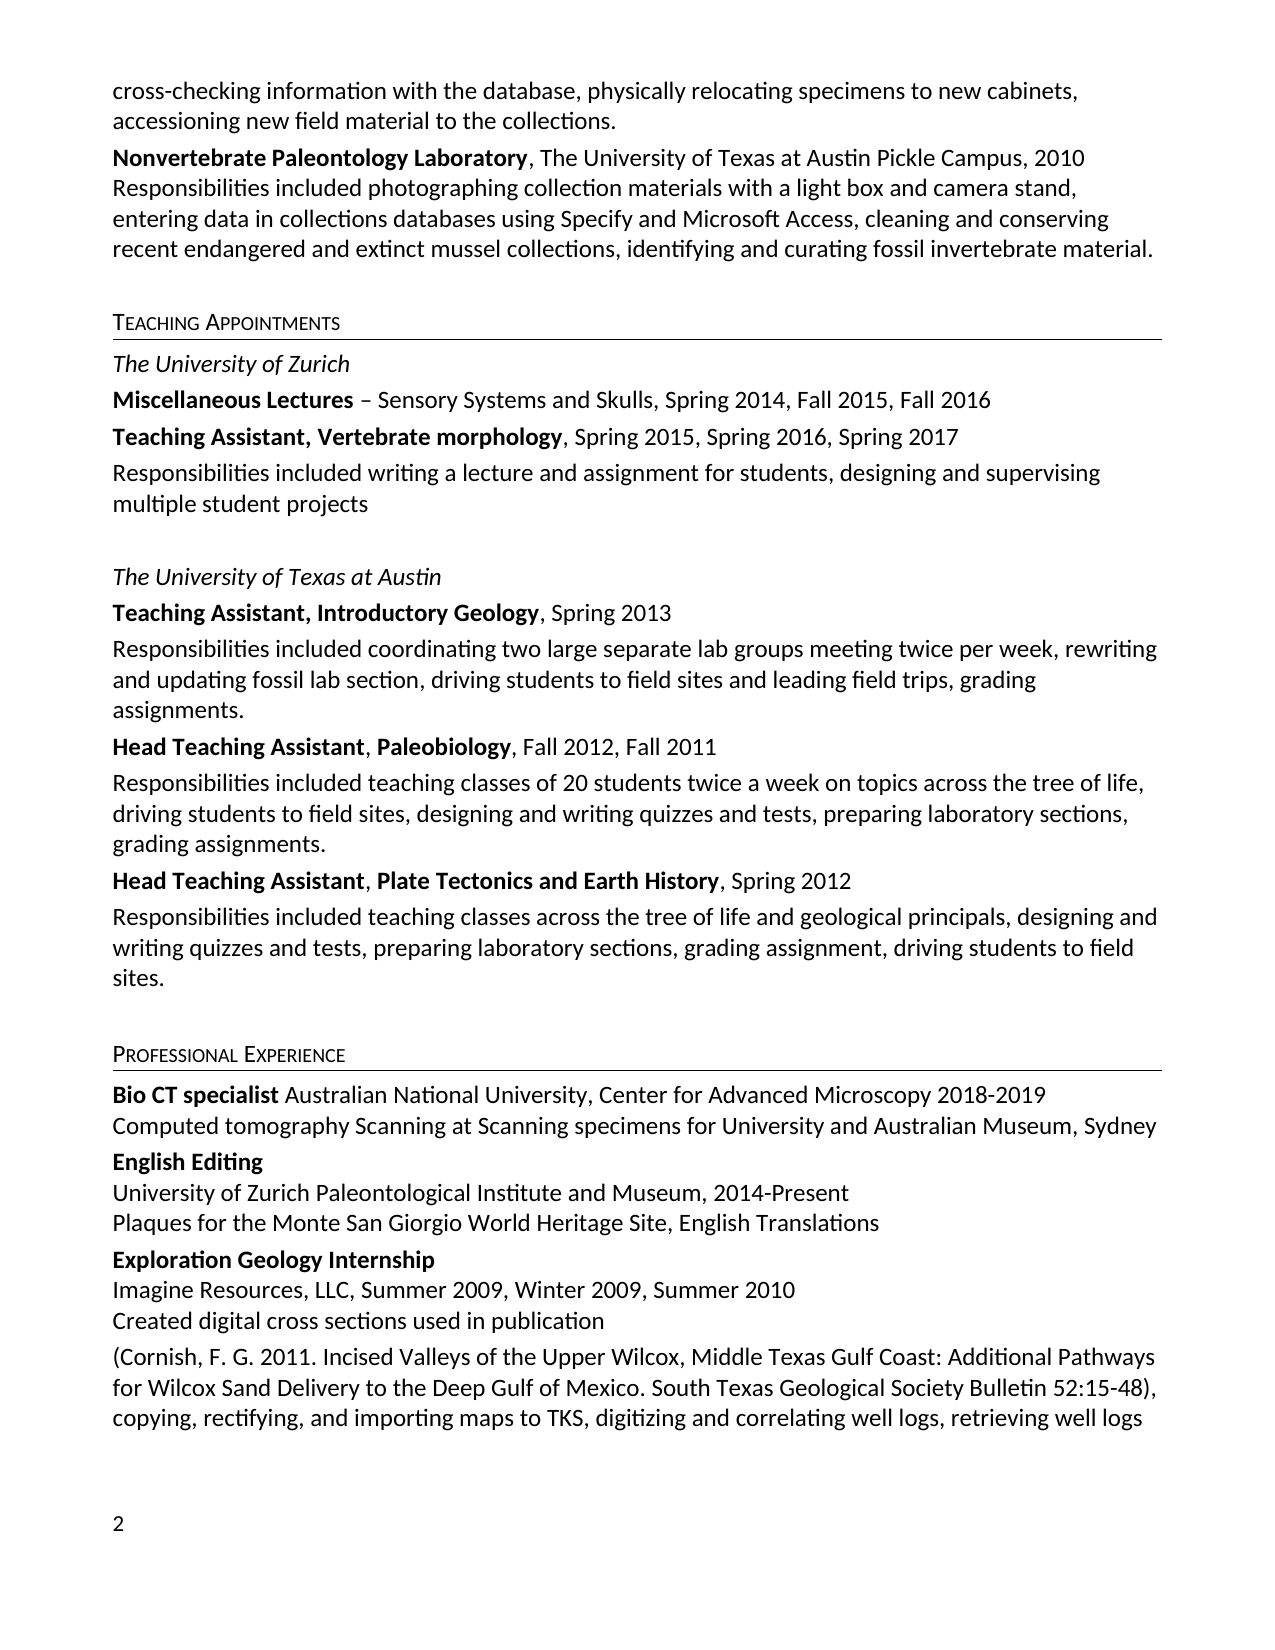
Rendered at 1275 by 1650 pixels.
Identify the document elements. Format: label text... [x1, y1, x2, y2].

text Teaching Assistant, Vertebrate morphology, Spring 2015, Spring 2016, Spring 2017 [112, 421, 1162, 451]
text The University of Zurich [112, 348, 1162, 378]
text Nonvertebrate Paleontology Laboratory, The University of Texas at Austin Pickle Campus, 2010 Responsibilities included photographing collection materials with a light box and camera stand, entering data in collections databases using Specify and Microsoft Access, cleaning and conserving recent endangered and extinct mussel collections, identifying and curating fossil invertebrate material. [112, 142, 1162, 264]
text Responsibilities included teaching classes across the tree of life and geological principals, designing and writing quizzes and tests, preparing laboratory sections, grading assignment, driving students to field sites. [112, 902, 1162, 993]
text Head Teaching Assistant, Paleobiology, Fall 2012, Fall 2011 [112, 731, 1162, 762]
text English Editing University of Zurich Paleontological Institute and Museum, 2014-Present Plaques for the Monte San Giorgio World Heritage Site, English Translations [112, 1146, 1162, 1238]
text (Cornish, F. G. 2011. Incised Valleys of the Upper Wilcox, Middle Texas Gulf Coast: Additional Pathways for Wilcox Sand Delivery to the Deep Gulf of Mexico. South Texas Geological Society Bulletin 52:15-48), copying, rectifying, and importing maps to TKS, digitizing and correlating well logs, retrieving well logs [112, 1341, 1162, 1433]
text cross-checking information with the database, physically relocating specimens to new cabinets, accessioning new field material to the collections. [112, 75, 1162, 136]
text Responsibilities included writing a lecture and assignment for students, designing and supervising multiple student projects [112, 457, 1162, 518]
text Head Teaching Assistant, Plate Tectonics and Earth History, Spring 2012 [112, 865, 1162, 896]
text Responsibilities included coordinating two large separate lab groups meeting twice per week, rewriting and updating fossil lab section, driving students to field sites and leading field trips, grading assignments. [112, 634, 1162, 725]
text Bio CT specialist Australian National University, Center for Advanced Microscopy 2018-2019 Computed tomography Scanning at Scanning specimens for University and Australian Museum, Sydney [112, 1079, 1162, 1140]
text The University of Texas at Austin [112, 561, 1162, 591]
text Professional Experience [112, 1038, 1162, 1071]
text Teaching Appointments [112, 306, 1162, 339]
text Teaching Assistant, Introductory Geology, Spring 2013 [112, 597, 1162, 628]
text Responsibilities included teaching classes of 20 students twice a week on topics across the tree of life, driving students to field sites, designing and writing quizzes and tests, preparing laboratory sections, grading assignments. [112, 768, 1162, 859]
text Miscellaneous Lectures – Sensory Systems and Skulls, Spring 2014, Fall 2015, Fall 2016 [112, 384, 1162, 415]
text Exploration Geology Internship Imagine Resources, LLC, Summer 2009, Winter 2009, Summer 2010 Created digital cross sections used in publication [112, 1244, 1162, 1335]
